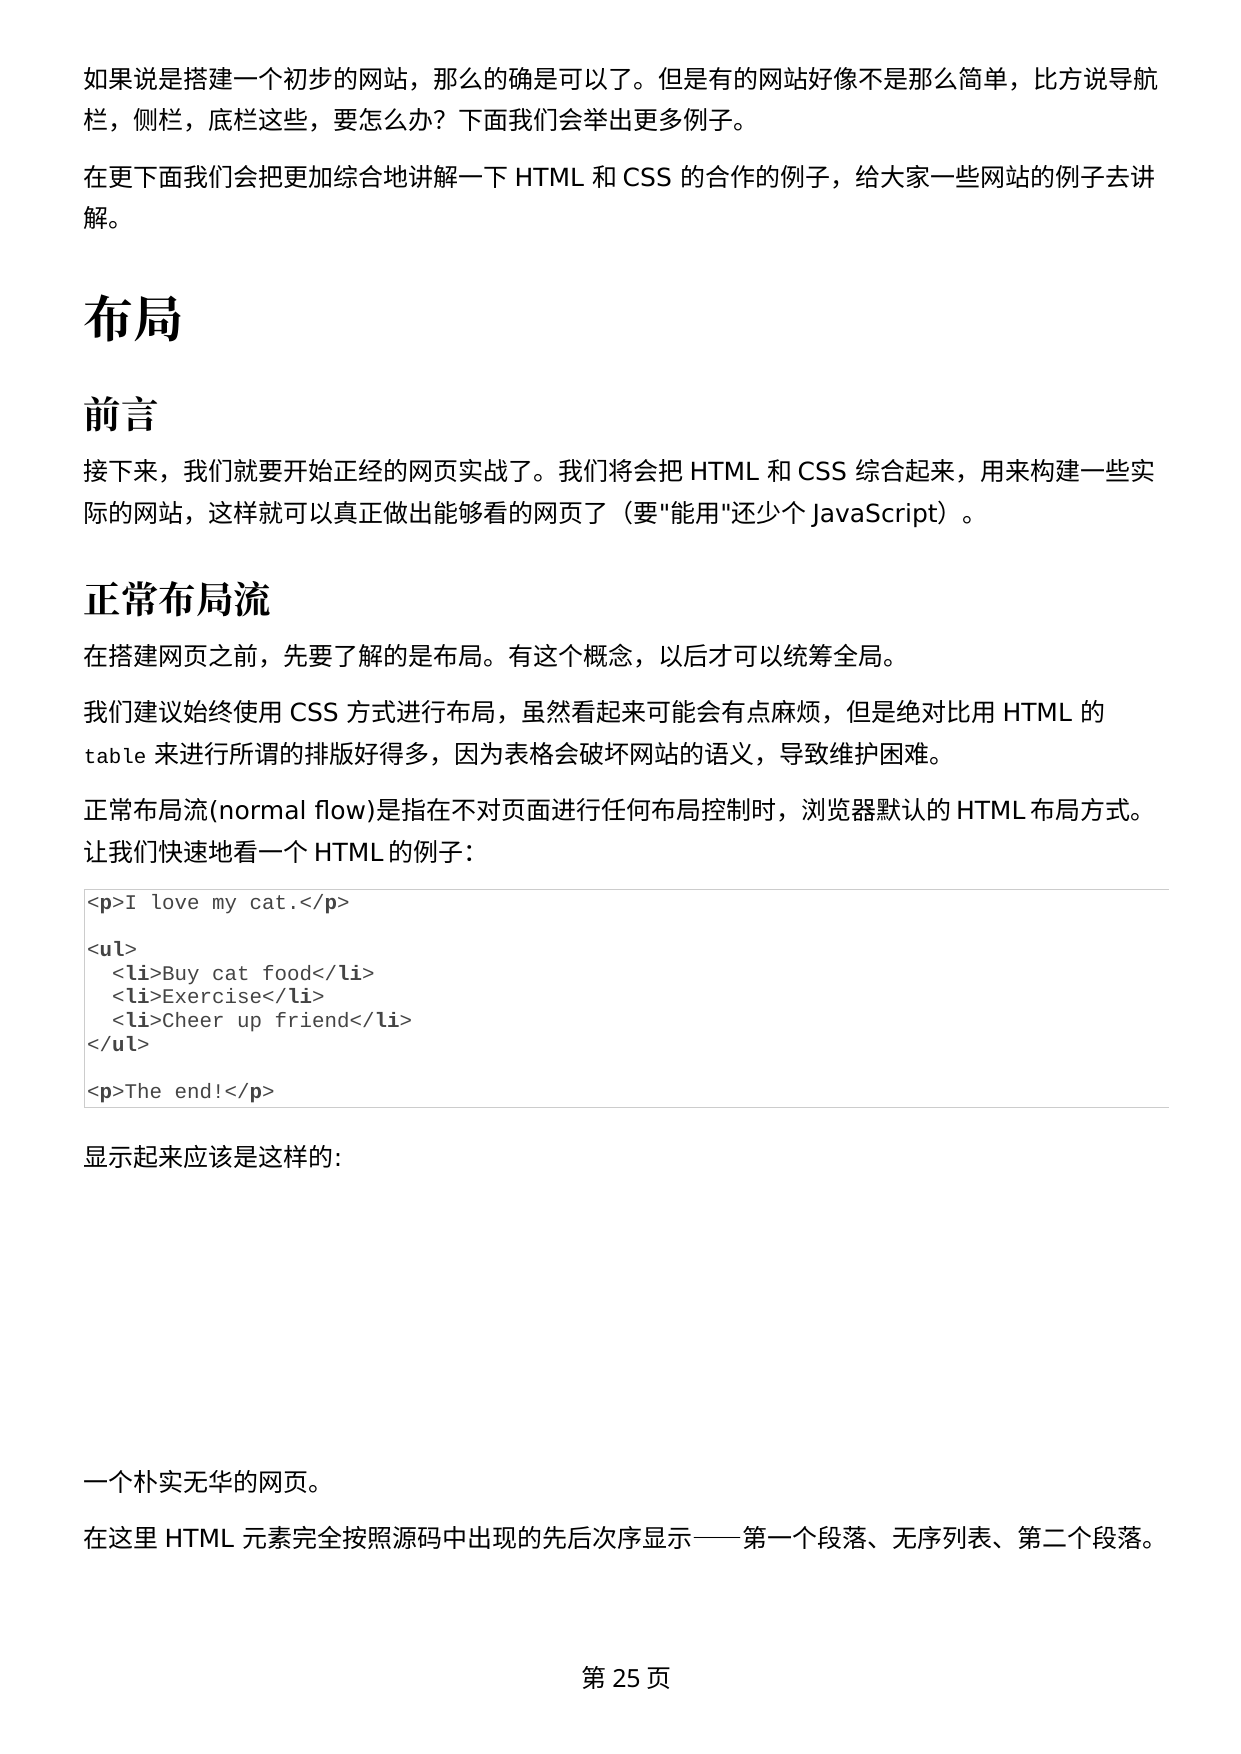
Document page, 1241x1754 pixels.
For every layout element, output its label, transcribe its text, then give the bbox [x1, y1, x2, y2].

text 在搭建网页之前，先要了解的是布局。有这个概念，以后才可以统筹全局。 [84, 637, 1169, 673]
text 显示起来应该是这样的: [84, 1137, 1169, 1173]
text 一个朴实无华的网页。 [84, 1462, 1169, 1498]
subtitle 前言 [84, 385, 1169, 439]
text <ul> [85, 936, 1169, 959]
text 在这里 HTML 元素完全按照源码中出现的先后次序显示——第一个段落、无序列表、第二个段落。 [84, 1518, 1169, 1555]
text <li>Buy cat food</li> [85, 959, 1169, 983]
text <p>The end!</p> [85, 1078, 1169, 1107]
subtitle 正常布局流 [84, 570, 1169, 624]
text 接下来，我们就要开始正经的网页实战了。我们将会把 HTML 和 CSS 综合起来，用来构建一些实际的网站，这样就可以真正做出能够看的网页了（要"能用"还少个 JavaScript）。 [84, 451, 1169, 529]
text <li>Exercise</li> [85, 983, 1169, 1007]
text 如果说是搭建一个初步的网站，那么的确是可以了。但是有的网站好像不是那么简单，比方说导航栏，侧栏，底栏这些，要怎么办？下面我们会举出更多例子。 [84, 59, 1169, 137]
text <li>Cheer up friend</li> [85, 1007, 1169, 1031]
subtitle 布局 [84, 280, 1169, 352]
text 我们建议始终使用 CSS 方式进行布局，虽然看起来可能会有点麻烦，但是绝对比用 HTML 的 table 来进行所谓的排版好得多，因为表格会破坏网站的语义，导致维护困难。 [84, 693, 1169, 771]
text 在更下面我们会把更加综合地讲解一下 HTML 和 CSS 的合作的例子，给大家一些网站的例子去讲解。 [84, 157, 1169, 235]
text </ul> [85, 1031, 1169, 1057]
text <p>I love my cat.</p> [85, 890, 1169, 915]
text 正常布局流(normal flow)是指在不对页面进行任何布局控制时，浏览器默认的HTML布局方式。让我们快速地看一个HTML的例子： [84, 791, 1169, 869]
